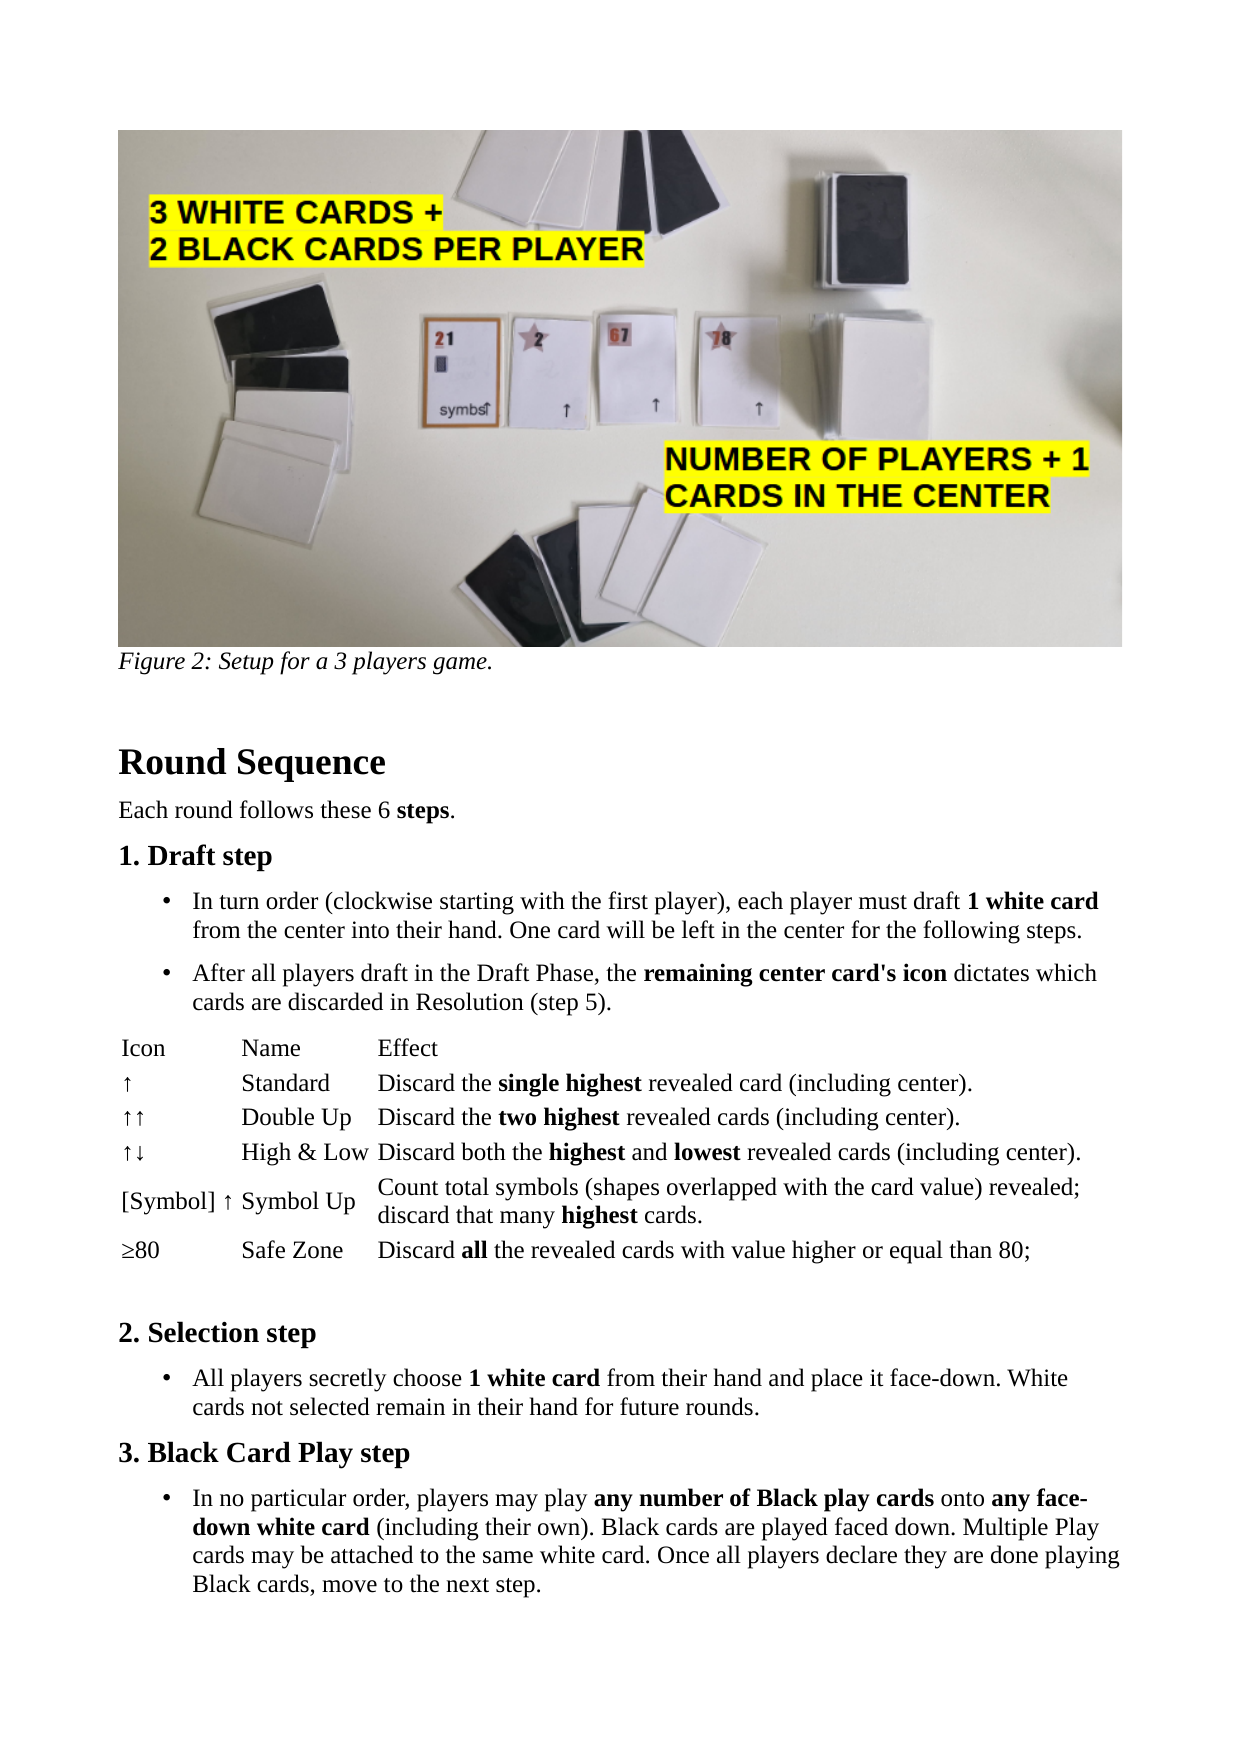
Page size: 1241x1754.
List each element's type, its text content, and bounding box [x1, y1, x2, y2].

text Each round follows these 6 steps. [118, 795, 1122, 823]
table_cell ↑↑ [118, 1100, 238, 1134]
table_cell ≥80 [118, 1232, 238, 1267]
table_cell [Symbol] ↑ [118, 1169, 238, 1232]
table_header Effect [374, 1030, 1122, 1065]
subtitle 1. Draft step [118, 838, 1122, 872]
table_cell ↑ [118, 1065, 238, 1099]
table_cell Discard the single highest revealed card (including center). [374, 1065, 1122, 1099]
text Figure 2: Setup for a 3 players game. [118, 131, 1122, 675]
table_cell ↑↓ [118, 1134, 238, 1169]
subtitle 2. Selection step [118, 1315, 1122, 1348]
table_cell Symbol Up [238, 1169, 374, 1232]
table_cell Double Up [238, 1100, 374, 1134]
table_cell High & Low [238, 1134, 374, 1169]
table_header Name [238, 1030, 374, 1065]
list All players secretly choose 1 white card from their hand and place it face-down. White cards not selected remain in their hand for future rounds. [162, 1363, 1122, 1420]
subtitle Round Sequence 🔄 [118, 739, 1122, 782]
list In no particular order, players may play any number of Black play cards onto any face-down white card (including their own). Black cards are played faced down. Multiple Play cards may be attached to the same white card. Once all players declare they are done playing Black cards, move to the next step. [162, 1483, 1122, 1598]
list In turn order (clockwise starting with the first player), each player must draft 1 white card from the center into their hand. One card will be left in the center for the following steps. [162, 886, 1122, 944]
subtitle 3. Black Card Play step [118, 1435, 1122, 1468]
table_cell Standard [238, 1065, 374, 1099]
table_cell Discard all the revealed cards with value higher or equal than 80; [374, 1232, 1122, 1267]
list After all players draft in the Draft Phase, the remaining center card's icon dictates which cards are discarded in Resolution (step 5). [162, 958, 1122, 1016]
table_cell Discard both the highest and lowest revealed cards (including center). [374, 1134, 1122, 1169]
table_cell Safe Zone [238, 1232, 374, 1267]
table_cell Discard the two highest revealed cards (including center). [374, 1100, 1122, 1134]
table_header Icon [118, 1030, 238, 1065]
table_cell Count total symbols (shapes overlapped with the card value) revealed; discard that many highest cards. [374, 1169, 1122, 1232]
